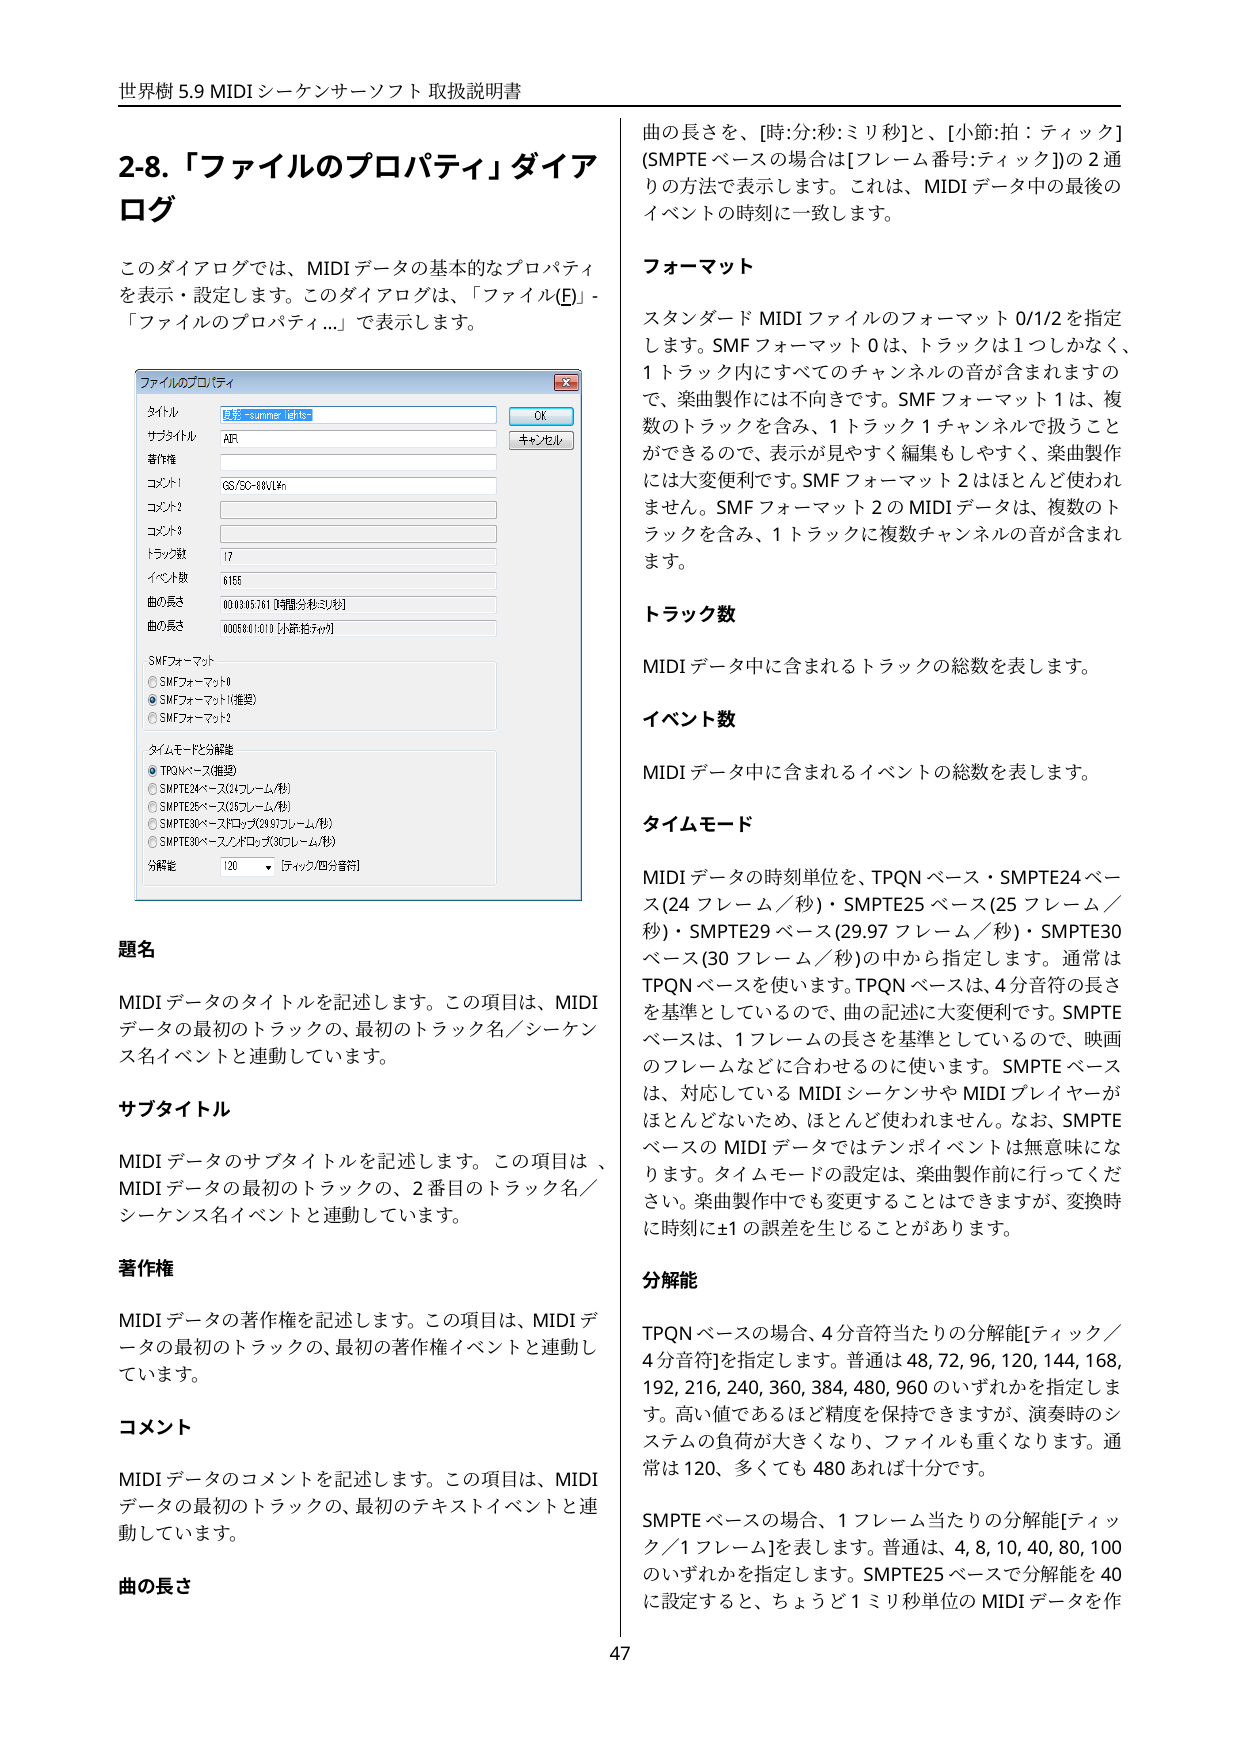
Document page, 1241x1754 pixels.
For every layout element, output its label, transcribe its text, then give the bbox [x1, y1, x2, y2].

text TPQNベースの場合、4分音符当たりの分解能[ティック／4分音符]を指定します。普通は48, 72, 96, 120, 144, 168, 192, 216, 240, 360, 384, 480, 960のいずれかを指定します。高い値であるほど精度を保持できますが、演奏時のシステムの負荷が大きくなり、ファイルも重くなります。通常は120、多くても480あれば十分です。 [642, 1319, 1122, 1481]
text MIDIデータ中に含まれるイベントの総数を表します。 [642, 757, 1122, 784]
text 分解能 [642, 1266, 1122, 1293]
text MIDIデータのコメントを記述します。この項目は、MIDIデータの最初のトラックの、最初のテキストイベントと連動しています。 [118, 1465, 598, 1546]
text 曲の長さ [118, 1572, 598, 1599]
text スタンダードMIDIファイルのフォーマット0/1/2を指定します。SMFフォーマット0は、トラックは１つしかなく、1トラック内にすべてのチャンネルの音が含まれますので、楽曲製作には不向きです。SMFフォーマット1は、複数のトラックを含み、1トラック1チャンネルで扱うことができるので、表示が見やすく編集もしやすく、楽曲製作には大変便利です。SMFフォーマット2はほとんど使われません。SMFフォーマット2のMIDIデータは、複数のトラックを含み、1トラックに複数チャンネルの音が含まれます。 [642, 304, 1122, 574]
text フォーマット [642, 252, 1122, 279]
text トラック数 [642, 599, 1122, 627]
text このダイアログでは、MIDIデータの基本的なプロパティを表示・設定します。このダイアログは、「ファイル(F)」-「ファイルのプロパティ...」で表示します。 [118, 254, 598, 335]
text 題名 [118, 935, 598, 962]
picture [134, 369, 582, 901]
text コメント [118, 1412, 598, 1440]
subtitle 2-8. 「ファイルのプロパティ」ダイアログ [118, 144, 598, 228]
text サブタイトル [118, 1094, 598, 1121]
text 著作権 [118, 1253, 598, 1281]
text SMPTEベースの場合、1フレーム当たりの分解能[ティック／1フレーム]を表します。普通は、4, 8, 10, 40, 80, 100のいずれかを指定します。SMPTE25ベースで分解能を40に設定すると、ちょうど1ミリ秒単位のMIDIデータを作 [642, 1506, 1122, 1614]
text MIDIデータの著作権を記述します。この項目は、MIDIデータの最初のトラックの、最初の著作権イベントと連動しています。 [118, 1306, 598, 1387]
text タイムモード [642, 810, 1122, 837]
text MIDIデータのサブタイトルを記述します。この項目は、MIDIデータの最初のトラックの、2番目のトラック名／シーケンス名イベントと連動しています。 [118, 1147, 598, 1228]
text MIDIデータのタイトルを記述します。この項目は、MIDIデータの最初のトラックの、最初のトラック名／シーケンス名イベントと連動しています。 [118, 988, 598, 1069]
text 曲の長さを、[時:分:秒:ミリ秒]と、[小節:拍：ティック] (SMPTEベースの場合は[フレーム番号:ティック])の2通りの方法で表示します。これは、MIDIデータ中の最後のイベントの時刻に一致します。 [642, 118, 1122, 226]
text MIDIデータの時刻単位を、TPQNベース・SMPTE24ベース(24フレーム／秒)・SMPTE25ベース(25フレーム／秒)・SMPTE29ベース(29.97フレーム／秒)・SMPTE30ベース(30フレーム／秒)の中から指定します。通常はTPQNベースを使います。TPQNベースは、4分音符の長さを基準としているので、曲の記述に大変便利です。SMPTEベースは、1フレームの長さを基準としているので、映画のフレームなどに合わせるのに使います。SMPTEベースは、対応しているMIDIシーケンサやMIDIプレイヤーがほとんどないため、ほとんど使われません。なお、SMPTEベースのMIDIデータではテンポイベントは無意味になります。タイムモードの設定は、楽曲製作前に行ってください。楽曲製作中でも変更することはできますが、変換時に時刻に±1の誤差を生じることがあります。 [642, 863, 1122, 1240]
text MIDIデータ中に含まれるトラックの総数を表します。 [642, 652, 1122, 679]
text イベント数 [642, 705, 1122, 732]
